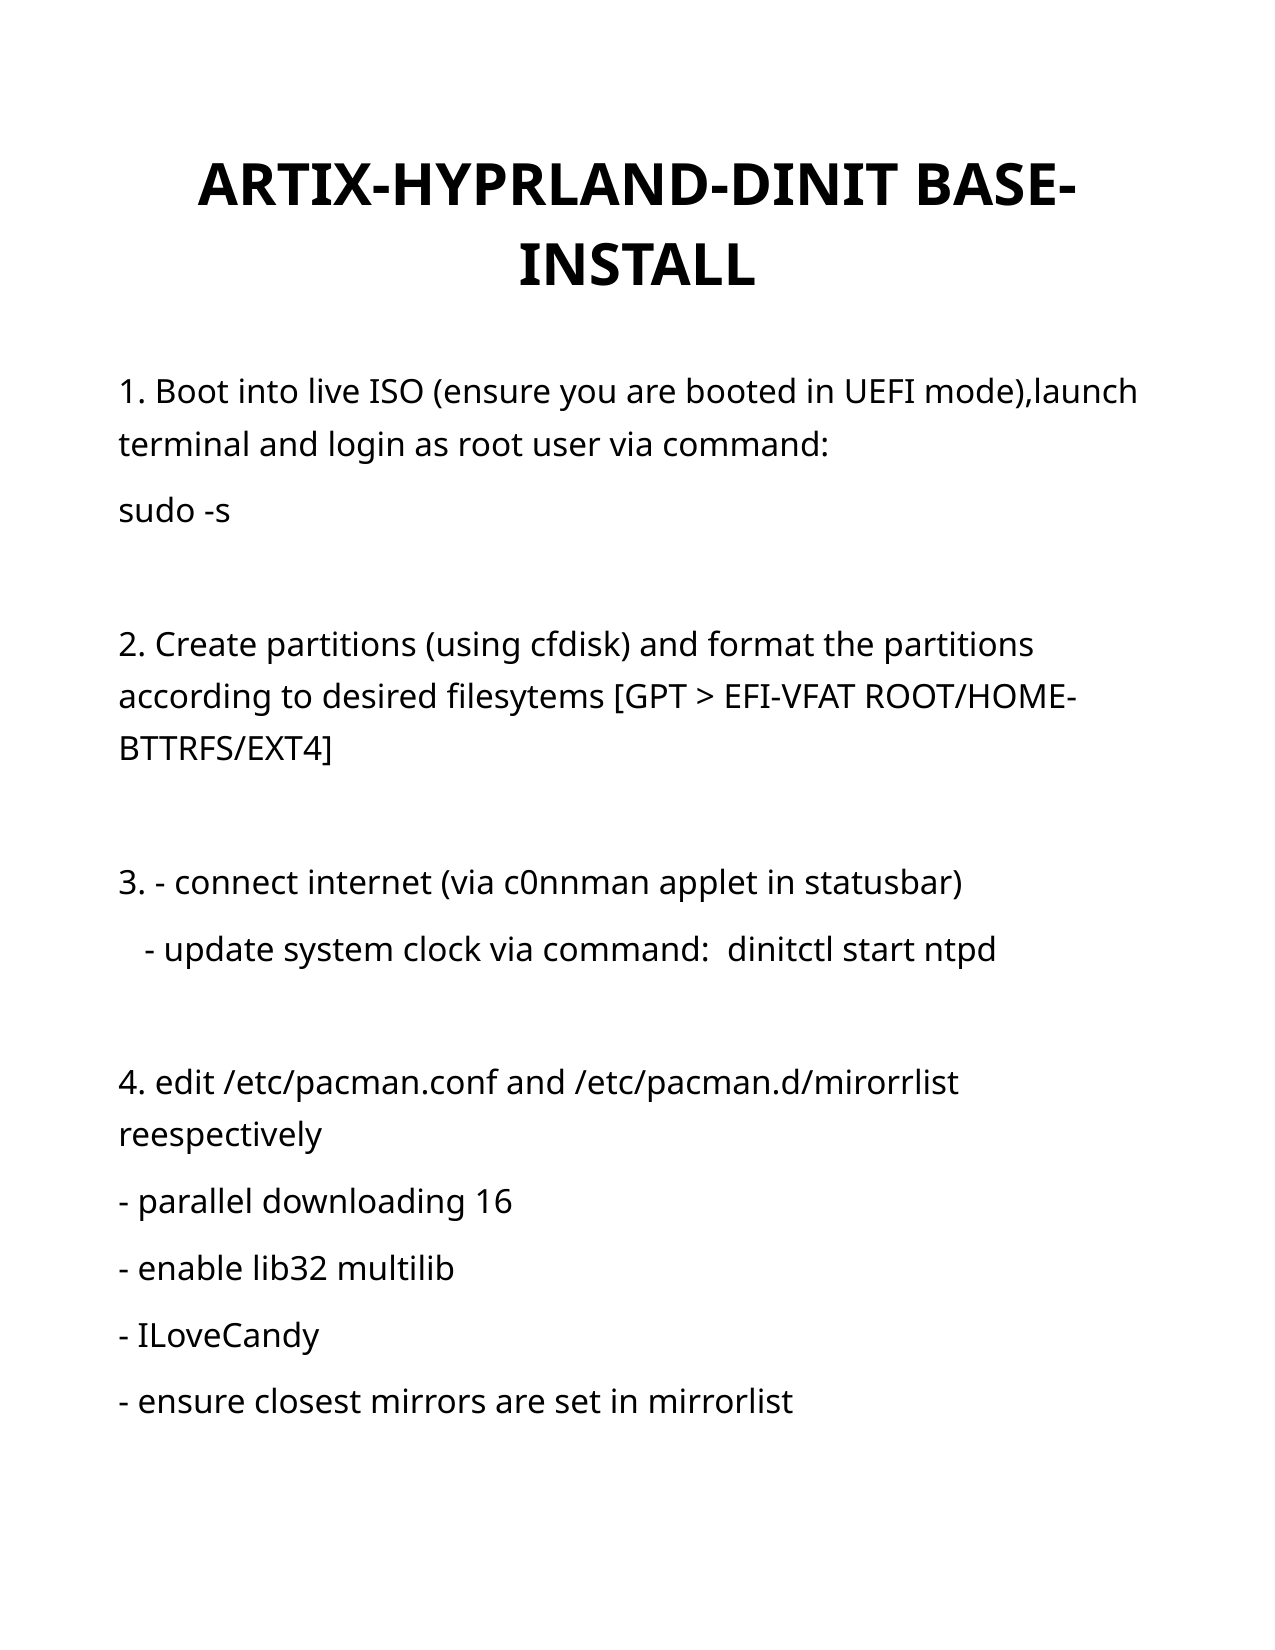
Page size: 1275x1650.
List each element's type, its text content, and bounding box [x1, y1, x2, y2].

text 3. - connect internet (via c0nnman applet in statusbar) [118, 859, 1157, 904]
text 2. Create partitions (using cfdisk) and format the partitions according to desired filesytems [GPT > EFI-VFAT ROOT/HOME-BTTRFS/EXT4] [118, 621, 1157, 771]
title ARTIX-HYPRLAND-DINIT BASE-INSTALL [118, 143, 1157, 302]
text 4. edit /etc/pacman.conf and /etc/pacman.d/mirorrlist reespectively [118, 1059, 1157, 1157]
text 1. Boot into live ISO (ensure you are booted in UEFI mode),launch terminal and login as root user via command: [118, 368, 1157, 466]
text - ILoveCandy [118, 1312, 1157, 1357]
text - ensure closest mirrors are set in mirrorlist [118, 1378, 1157, 1424]
text sudo -s [118, 487, 1157, 533]
text - update system clock via command: dinitctl start ntpd [118, 926, 1157, 971]
text - parallel downloading 16 [118, 1178, 1157, 1223]
text - enable lib32 multilib [118, 1245, 1157, 1290]
